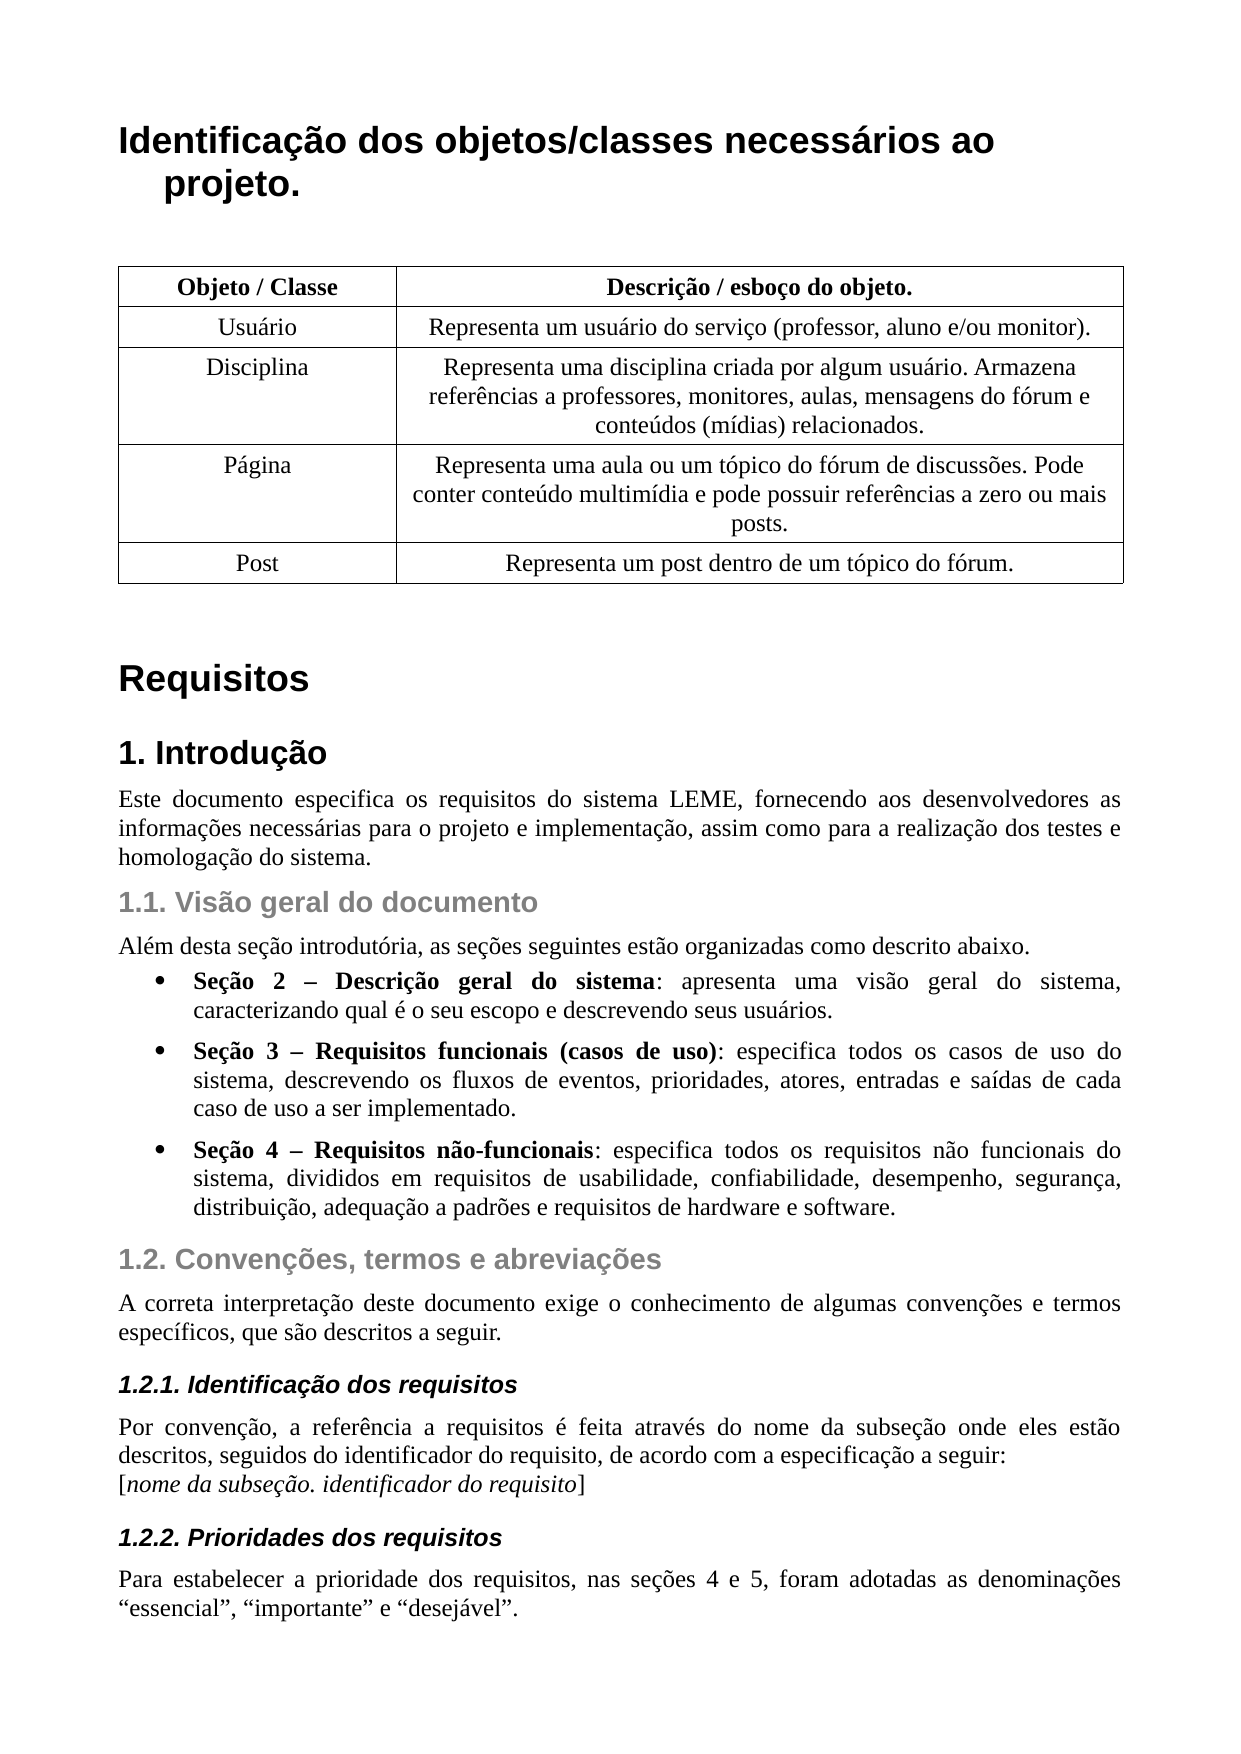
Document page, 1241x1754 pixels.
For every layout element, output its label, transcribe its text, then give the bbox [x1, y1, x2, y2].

table_cell Disciplina [119, 348, 396, 444]
subtitle 1.2.1. Identificação dos requisitos [118, 1370, 1122, 1399]
subtitle 1.1. Visão geral do documento [118, 885, 1122, 918]
table_cell Usuário [119, 307, 396, 347]
table_cell Representa uma aula ou um tópico do fórum de discussões. Pode conter conteúdo multimídia e pode possuir referências a zero ou mais posts. [397, 445, 1123, 542]
subtitle Requisitos [118, 657, 1122, 700]
table_cell Representa um post dentro de um tópico do fórum. [397, 543, 1123, 582]
table_cell Representa um usuário do serviço (professor, aluno e/ou monitor). [397, 307, 1123, 347]
text A correta interpretação deste documento exige o conhecimento de algumas convenções e termos específicos, que são descritos a seguir. [118, 1288, 1122, 1345]
table_header Descrição / esboço do objeto. [397, 267, 1123, 306]
text Para estabelecer a prioridade dos requisitos, nas seções 4 e 5, foram adotadas as denominações “essencial”, “importante” e “desejável”. [118, 1564, 1122, 1622]
text [nome da subseção. identificador do requisito] [118, 1469, 1122, 1498]
text Por convenção, a referência a requisitos é feita através do nome da subseção onde eles estão descritos, seguidos do identificador do requisito, de acordo com a especificação a seguir: [118, 1412, 1122, 1469]
table_header Objeto / Classe [119, 267, 396, 306]
table_cell Representa uma disciplina criada por algum usuário. Armazena referências a professores, monitores, aulas, mensagens do fórum e conteúdos (mídias) relacionados. [397, 348, 1123, 444]
list Seção 4 – Requisitos não-funcionais: especifica todos os requisitos não funcionais do sistema, divididos em requisitos de usabilidade, confiabilidade, desempenho, segurança, distribuição, adequação a padrões e requisitos de hardware e software. [156, 1135, 1122, 1221]
table_cell Post [119, 543, 396, 582]
text Além desta seção introdutória, as seções seguintes estão organizadas como descrito abaixo. [118, 931, 1122, 960]
subtitle 1. Introdução [118, 733, 1122, 772]
text Este documento especifica os requisitos do sistema LEME, fornecendo aos desenvolvedores as informações necessárias para o projeto e implementação, assim como para a realização dos testes e homologação do sistema. [118, 784, 1122, 870]
subtitle 1.2.2. Prioridades dos requisitos [118, 1523, 1122, 1552]
list Seção 3 – Requisitos funcionais (casos de uso): especifica todos os casos de uso do sistema, descrevendo os fluxos de eventos, prioridades, atores, entradas e saídas de cada caso de uso a ser implementado. [156, 1036, 1122, 1122]
list Seção 2 – Descrição geral do sistema: apresenta uma visão geral do sistema, caracterizando qual é o seu escopo e descrevendo seus usuários. [156, 966, 1122, 1023]
table_cell Página [119, 445, 396, 542]
subtitle 1.2. Convenções, termos e abreviações [118, 1242, 1122, 1275]
subtitle Identificação dos objetos/classes necessários ao projeto. [118, 118, 1122, 204]
